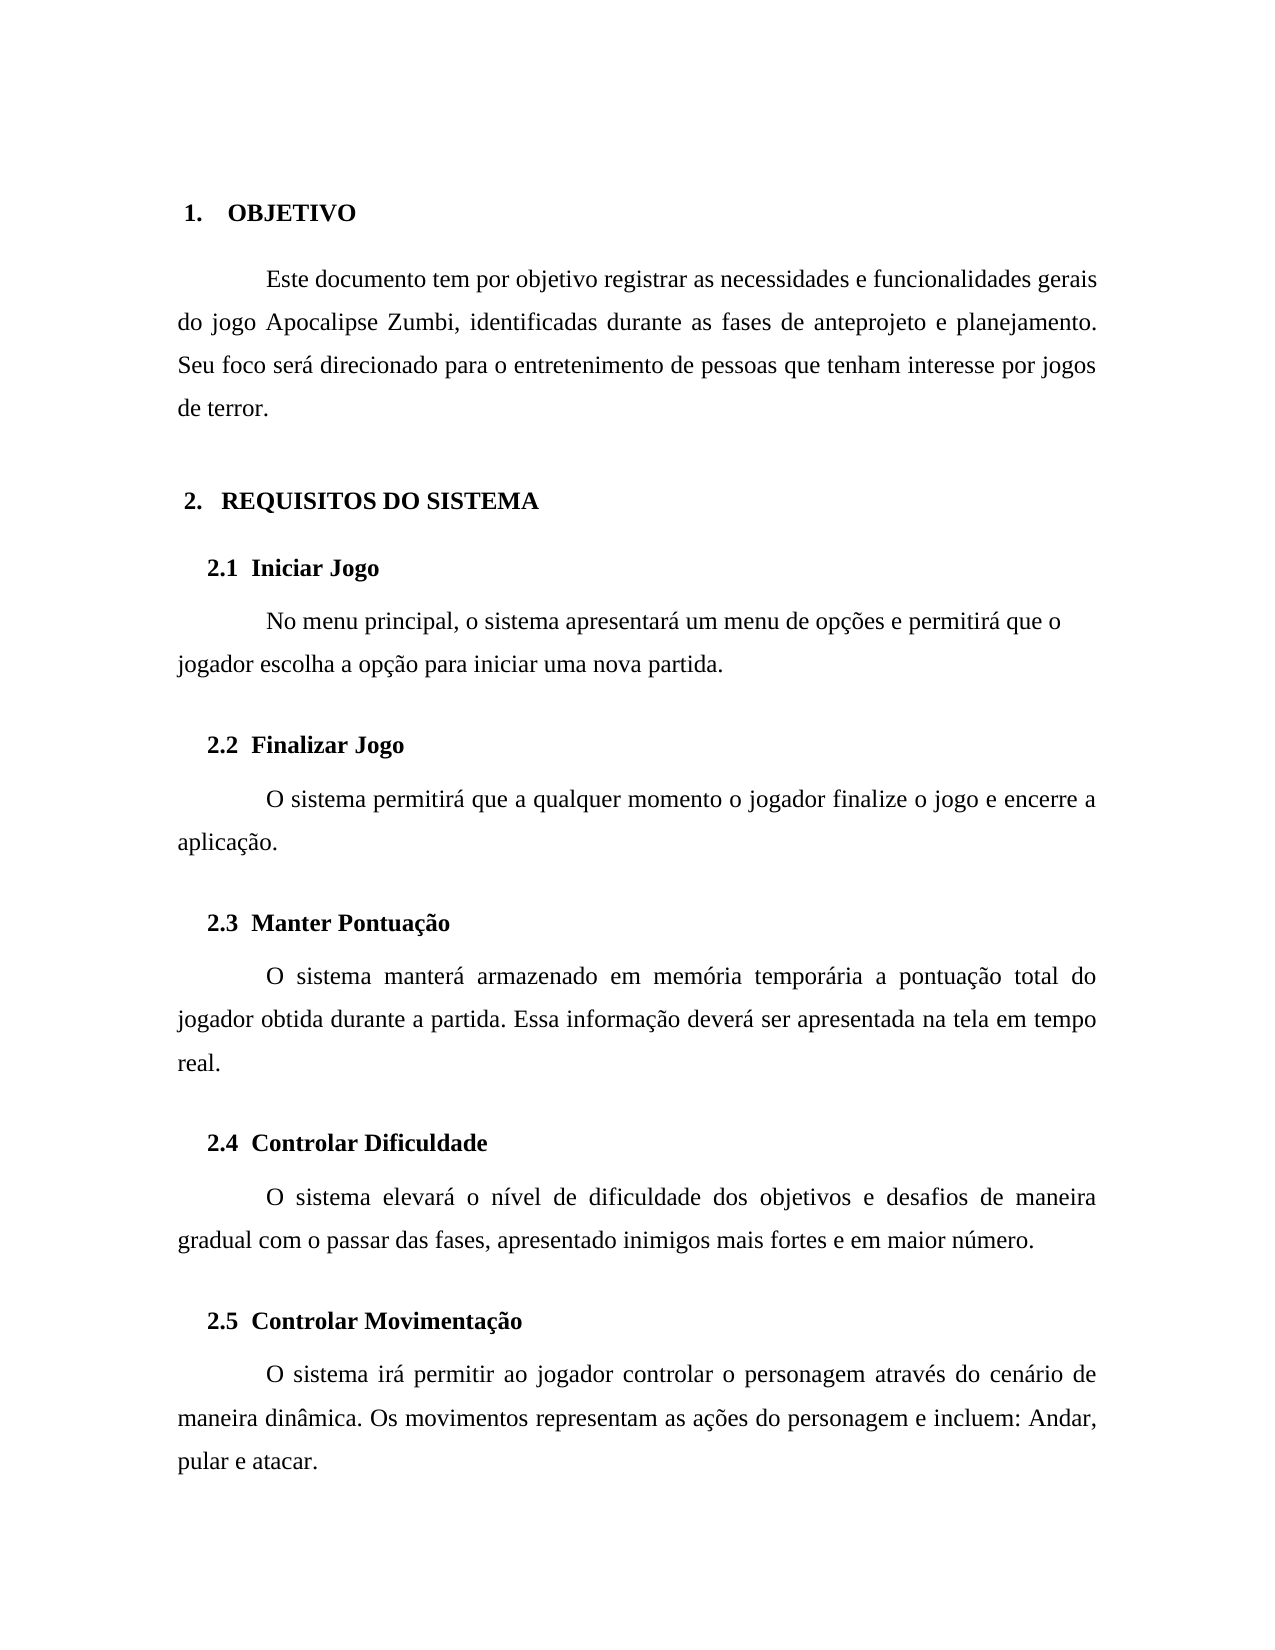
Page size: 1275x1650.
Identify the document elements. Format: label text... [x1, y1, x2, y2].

text O sistema permitirá que a qualquer momento o jogador finalize o jogo e encerre a aplicação. [177, 784, 1098, 856]
text O sistema irá permitir ao jogador controlar o personagem através do cenário de maneira dinâmica. Os movimentos representam as ações do personagem e incluem: Andar, pular e atacar. [177, 1359, 1098, 1474]
text O sistema elevará o nível de dificuldade dos objetivos e desafios de maneira gradual com o passar das fases, apresentado inimigos mais fortes e em maior número. [177, 1182, 1098, 1254]
subtitle Iniciar Jogo [207, 553, 1098, 581]
subtitle REQUISITOS DO SISTEMA [183, 486, 1098, 515]
text Este documento tem por objetivo registrar as necessidades e funcionalidades gerais do jogo Apocalipse Zumbi, identificadas durante as fases de anteprojeto e planejamento. Seu foco será direcionado para o entretenimento de pessoas que tenham interesse por jogos de terror. [177, 264, 1098, 422]
subtitle OBJETIVO [183, 198, 1098, 226]
subtitle Controlar Dificuldade [207, 1128, 1098, 1157]
text O sistema manterá armazenado em memória temporária a pontuação total do jogador obtida durante a partida. Essa informação deverá ser apresentada na tela em tempo real. [177, 961, 1098, 1076]
subtitle Finalizar Jogo [207, 730, 1098, 759]
subtitle Controlar Movimentação [207, 1306, 1098, 1334]
text No menu principal, o sistema apresentará um menu de opções e permitirá que o jogador escolha a opção para iniciar uma nova partida. [177, 606, 1098, 678]
subtitle Manter Pontuação [207, 908, 1098, 936]
